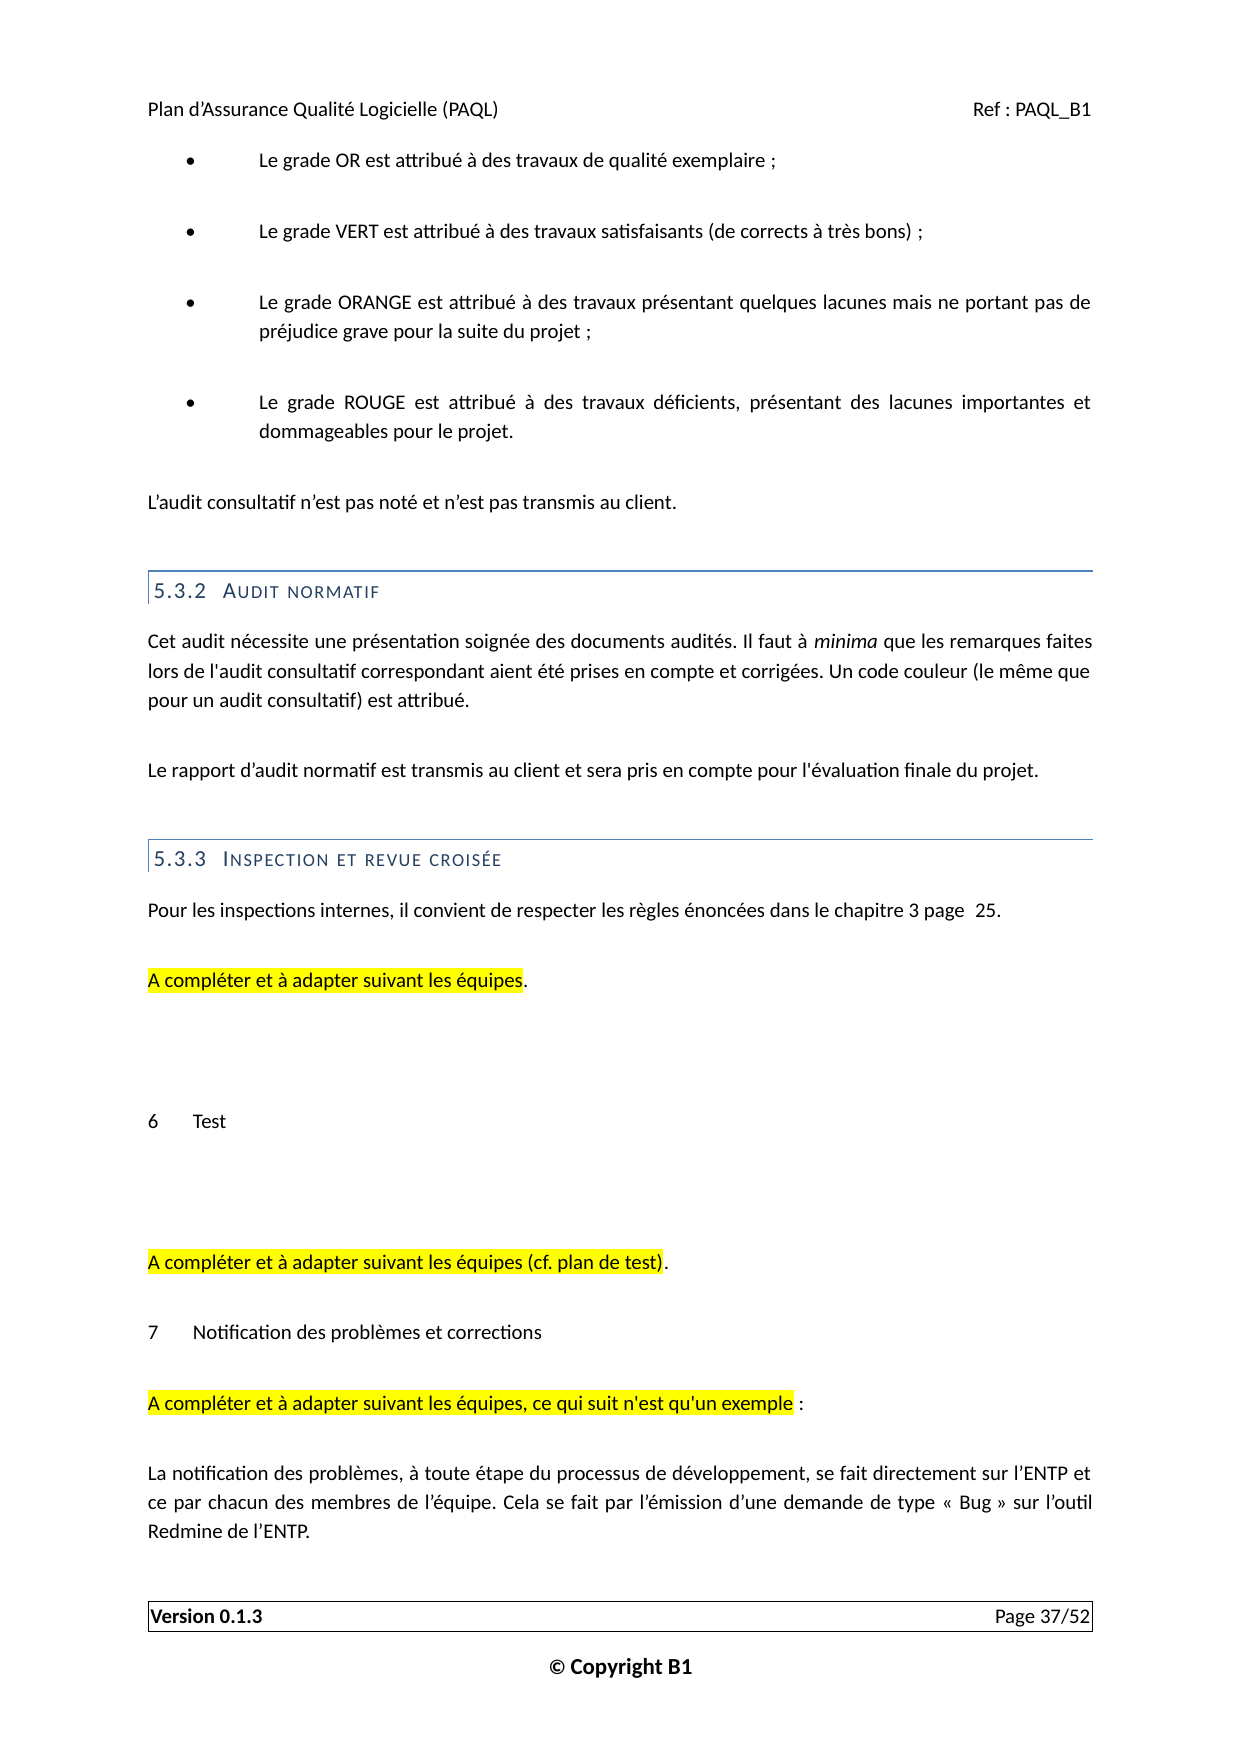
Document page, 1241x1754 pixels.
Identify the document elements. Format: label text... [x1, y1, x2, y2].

list Le grade OR est attribué à des travaux de qualité exemplaire ; [185, 148, 1093, 173]
text Pour les inspections internes, il convient de respecter les règles énoncées dans le chapitre 3 page 22. [148, 897, 1093, 922]
text La notification des problèmes, à toute étape du processus de développement, se fait directement sur l’ENTP et ce par chacun des membres de l’équipe. Cela se fait par l’émission d’une demande de type « Bug » sur l’outil Redmine de l’ENTP. [148, 1460, 1093, 1544]
list Notification des problèmes et corrections [148, 1319, 1093, 1345]
text A compléter et à adapter suivant les équipes, ce qui suit n'est qu'un exemple : [148, 1390, 1093, 1415]
list Le grade VERT est attribué à des travaux satisfaisants (de corrects à très bons) ; [185, 218, 1093, 244]
list Inspection et revue croisée [149, 840, 1093, 872]
text Cet audit nécessite une présentation soignée des documents audités. Il faut à minima que les remarques faites lors de l'audit consultatif correspondant aient été prises en compte et corrigées. Un code couleur (le même que pour un audit consultatif) est attribué. [148, 629, 1093, 712]
list Test [148, 1108, 1093, 1134]
list Audit normatif [149, 572, 1093, 604]
list Le grade ROUGE est attribué à des travaux déficients, présentant des lacunes importantes et dommageables pour le projet. [185, 389, 1093, 444]
text L’audit consultatif n’est pas noté et n’est pas transmis au client. [148, 489, 1093, 514]
text Le rapport d’audit normatif est transmis au client et sera pris en compte pour l'évaluation finale du projet. [148, 757, 1093, 783]
text A compléter et à adapter suivant les équipes. [148, 967, 1093, 993]
list Le grade ORANGE est attribué à des travaux présentant quelques lacunes mais ne portant pas de préjudice grave pour la suite du projet ; [185, 289, 1093, 344]
text A compléter et à adapter suivant les équipes (cf. plan de test). [148, 1249, 1093, 1274]
